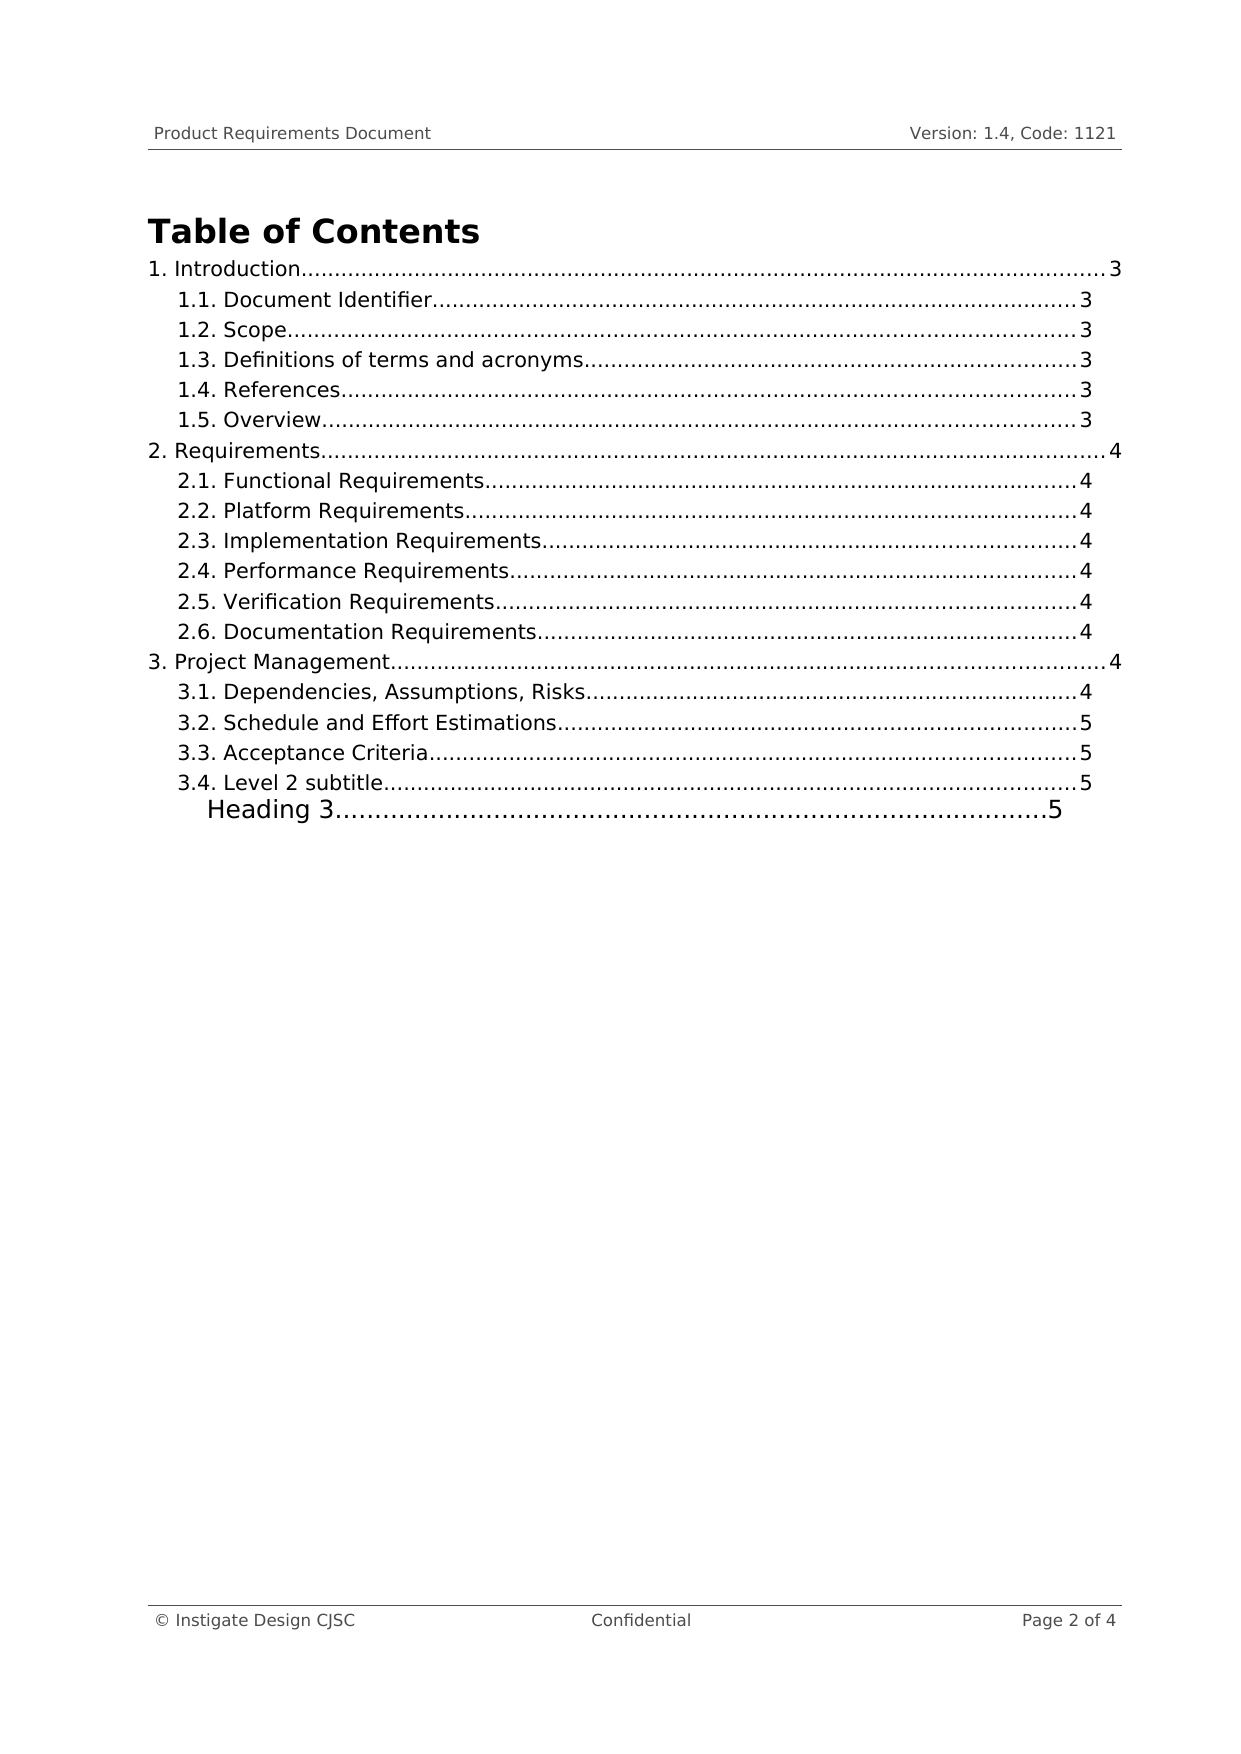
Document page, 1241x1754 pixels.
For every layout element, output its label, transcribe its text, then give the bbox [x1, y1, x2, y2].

text 1.2. Scope 3 [177, 318, 1122, 342]
text 1.1. Document Identifier 3 [177, 288, 1122, 312]
text 2.6. Documentation Requirements 4 [177, 620, 1122, 644]
text 2. Requirements 4 [148, 439, 1122, 463]
text 1. Introduction 3 [148, 257, 1122, 282]
text Heading 3 5 [207, 795, 1122, 824]
text 2.1. Functional Requirements 4 [177, 469, 1122, 493]
subtitle Table of Contents [148, 213, 1122, 252]
text 1.3. Definitions of terms and acronyms 3 [177, 348, 1122, 372]
text 3.4. Level 2 subtitle 5 [177, 771, 1122, 795]
text 3. Project Management 4 [148, 650, 1122, 674]
text 3.2. Schedule and Effort Estimations 5 [177, 711, 1122, 735]
text 1.4. References 3 [177, 378, 1122, 403]
text 3.3. Acceptance Criteria 5 [177, 741, 1122, 765]
text 2.4. Performance Requirements 4 [177, 559, 1122, 584]
text 3.1. Dependencies, Assumptions, Risks 4 [177, 680, 1122, 705]
text 2.5. Verification Requirements 4 [177, 590, 1122, 614]
text 2.2. Platform Requirements 4 [177, 499, 1122, 523]
text 1.5. Overview 3 [177, 408, 1122, 433]
text 2.3. Implementation Requirements 4 [177, 529, 1122, 554]
